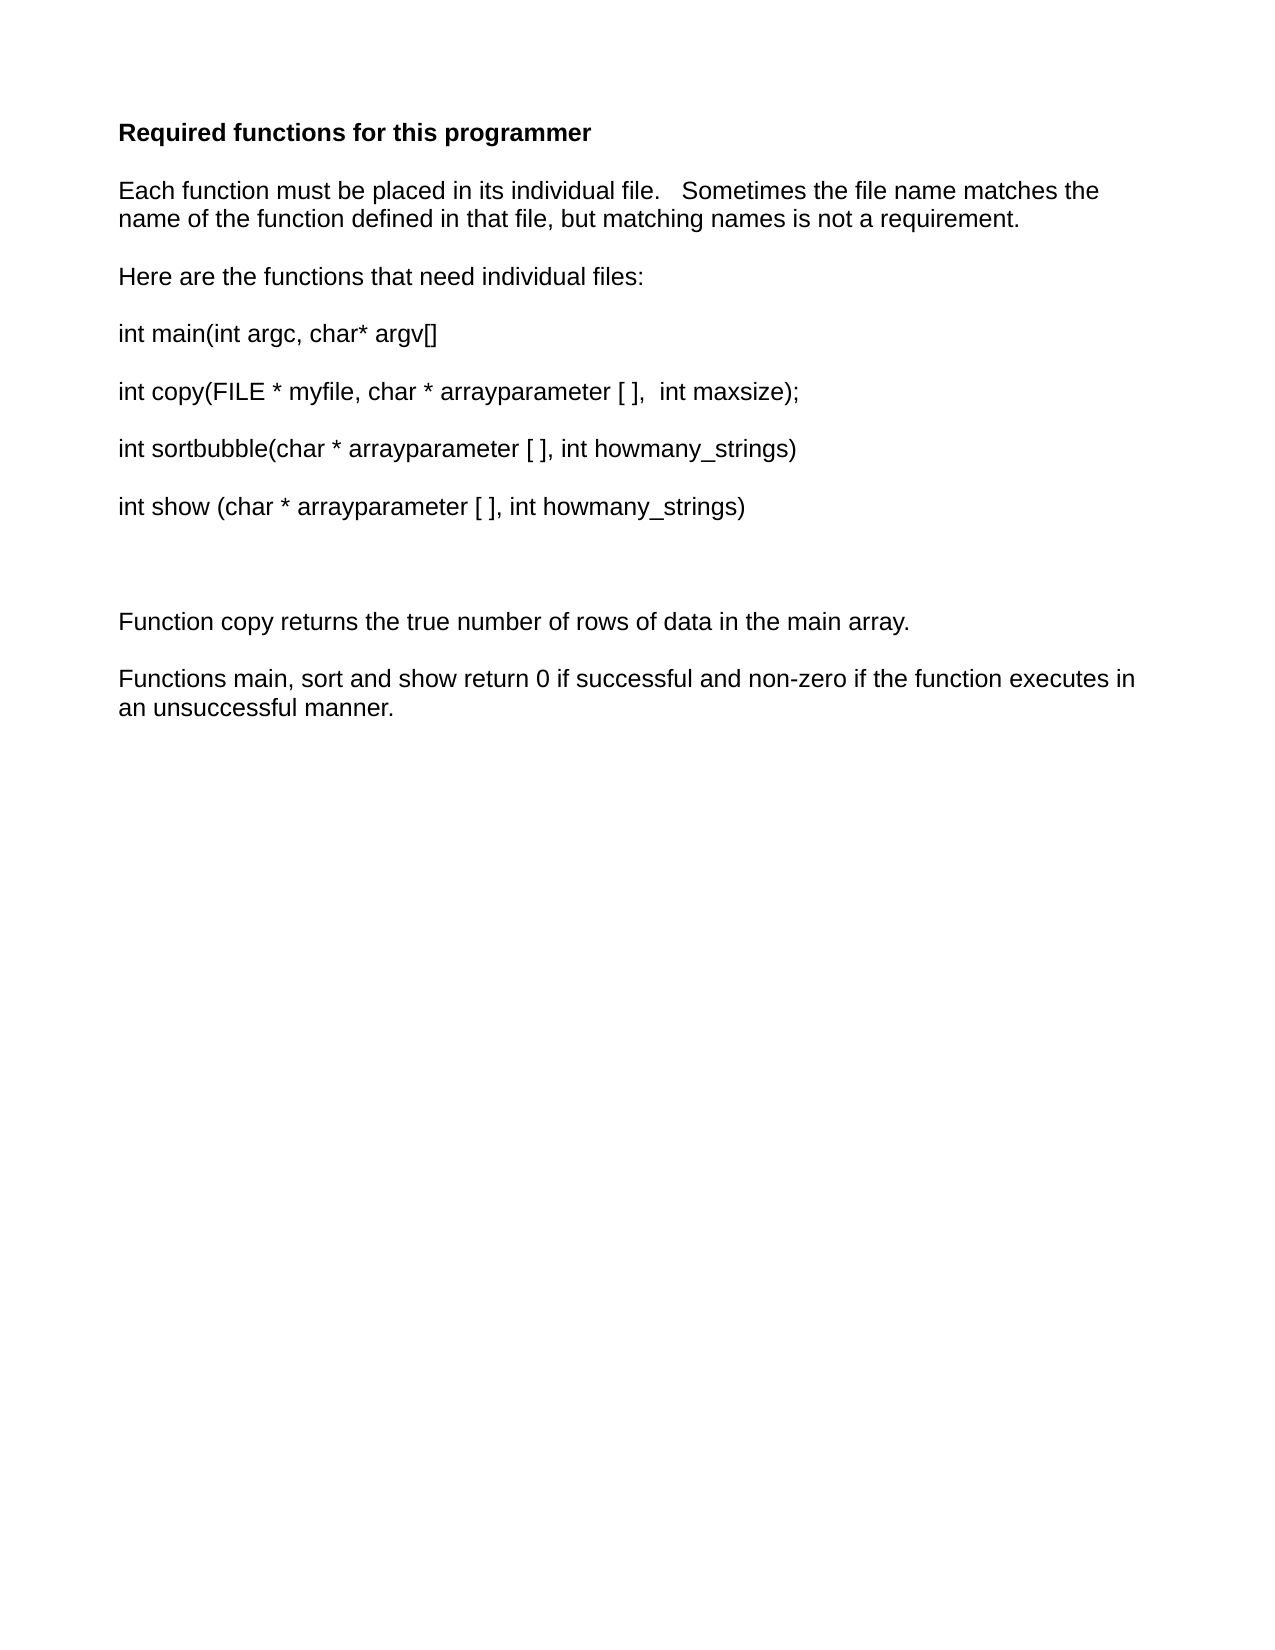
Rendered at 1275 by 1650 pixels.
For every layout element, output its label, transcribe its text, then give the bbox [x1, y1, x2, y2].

text int sortbubble(char * arrayparameter [ ], int howmany_strings) [118, 434, 1157, 463]
text int show (char * arrayparameter [ ], int howmany_strings) [118, 492, 1157, 521]
text Function copy returns the true number of rows of data in the main array. [118, 607, 1157, 636]
text Required functions for this programmer [118, 118, 1157, 147]
text Each function must be placed in its individual file. Sometimes the file name matches the name of the function defined in that file, but matching names is not a requirement. [118, 176, 1157, 233]
text int copy(FILE * myfile, char * arrayparameter [ ], int maxsize); [118, 377, 1157, 406]
text Functions main, sort and show return 0 if successful and non-zero if the function executes in an unsuccessful manner. [118, 664, 1157, 722]
text Here are the functions that need individual files: [118, 262, 1157, 291]
text int main(int argc, char* argv[] [118, 319, 1157, 348]
